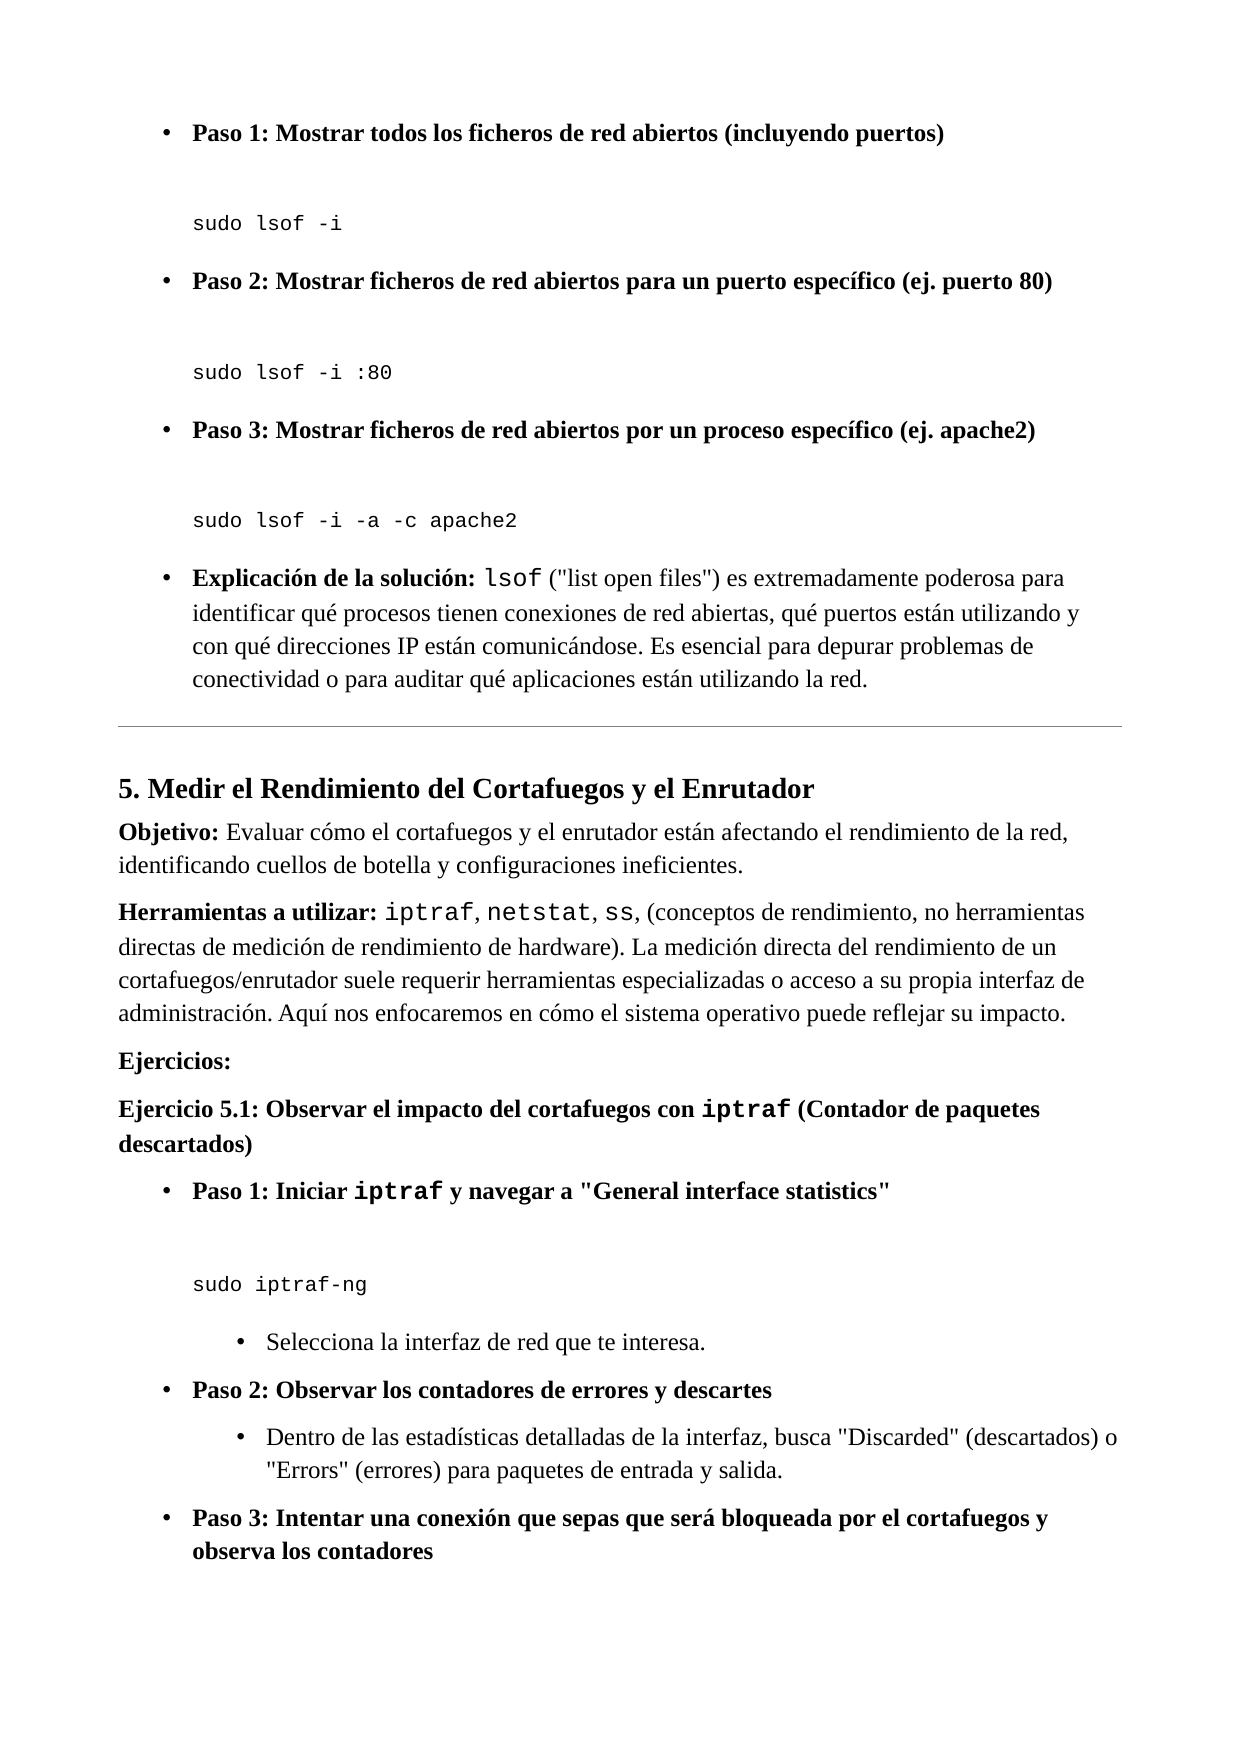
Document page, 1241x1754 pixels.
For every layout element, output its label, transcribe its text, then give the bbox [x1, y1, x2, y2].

subtitle 5. Medir el Rendimiento del Cortafuegos y el Enrutador [118, 771, 1122, 804]
list sudo lsof -i :80 [162, 362, 1122, 385]
list sudo lsof -i [162, 213, 1122, 237]
list Paso 2: Mostrar ficheros de red abiertos para un puerto específico (ej. puerto 80) [162, 266, 1122, 295]
list Explicación de la solución: lsof ("list open files") es extremadamente poderosa para identificar qué procesos tienen conexiones de red abiertas, qué puertos están utilizando y con qué direcciones IP están comunicándose. Es esencial para depurar problemas de conectividad o para auditar qué aplicaciones están utilizando la red. [162, 563, 1122, 693]
list Paso 3: Intentar una conexión que sepas que será bloqueada por el cortafuegos y observa los contadores [162, 1503, 1122, 1565]
text Objetivo: Evaluar cómo el cortafuegos y el enrutador están afectando el rendimiento de la red, identificando cuellos de botella y configuraciones ineficientes. [118, 817, 1122, 878]
text Ejercicio 5.1: Observar el impacto del cortafuegos con iptraf (Contador de paquetes descartados) [118, 1094, 1122, 1158]
list Paso 2: Observar los contadores de errores y descartes [162, 1375, 1122, 1403]
list Dentro de las estadísticas detalladas de la interfaz, busca "Discarded" (descartados) o "Errors" (errores) para paquetes de entrada y salida. [236, 1422, 1122, 1484]
list Paso 1: Mostrar todos los ficheros de red abiertos (incluyendo puertos) [162, 118, 1122, 147]
list sudo iptraf-ng [162, 1274, 1122, 1298]
text Herramientas a utilizar: iptraf, netstat, ss, (conceptos de rendimiento, no herramientas directas de medición de rendimiento de hardware). La medición directa del rendimiento de un cortafuegos/enrutador suele requerir herramientas especializadas o acceso a su propia interfaz de administración. Aquí nos enfocaremos en cómo el sistema operativo puede reflejar su impacto. [118, 897, 1122, 1027]
list Paso 3: Mostrar ficheros de red abiertos por un proceso específico (ej. apache2) [162, 415, 1122, 443]
text Ejercicios: [118, 1046, 1122, 1075]
list sudo lsof -i -a -c apache2 [162, 510, 1122, 534]
list Selecciona la interfaz de red que te interesa. [236, 1327, 1122, 1356]
list Paso 1: Iniciar iptraf y navegar a "General interface statistics" [162, 1176, 1122, 1207]
